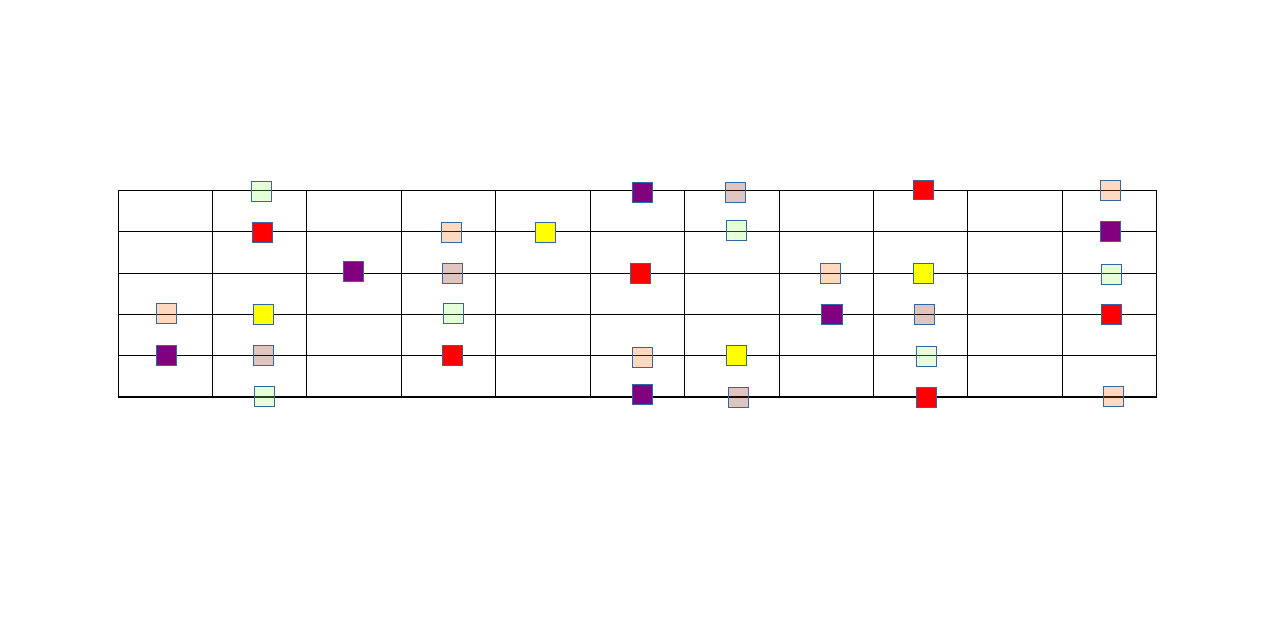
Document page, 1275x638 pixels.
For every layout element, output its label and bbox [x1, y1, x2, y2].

table_header [780, 191, 873, 231]
table_cell [780, 315, 873, 355]
table_cell [591, 274, 684, 314]
table_cell [119, 274, 212, 314]
table_cell [968, 356, 1062, 396]
table_cell [874, 315, 967, 355]
table_cell [968, 315, 1062, 355]
table_cell [213, 232, 306, 273]
table_header [119, 191, 212, 231]
table_cell [874, 232, 967, 273]
table_cell [685, 315, 779, 355]
table_cell [591, 356, 684, 396]
table_cell [307, 315, 401, 355]
table_header [968, 191, 1062, 231]
table_cell [968, 274, 1062, 314]
table_cell [780, 356, 873, 396]
table_cell [1063, 315, 1156, 355]
table_cell [1063, 274, 1156, 314]
table_cell [968, 232, 1062, 273]
table_cell [685, 274, 779, 314]
table_cell [307, 274, 401, 314]
table_cell [685, 356, 779, 396]
table_header [874, 191, 967, 231]
table_cell [402, 274, 495, 314]
table_header [307, 191, 401, 231]
table_cell [874, 274, 967, 314]
table_cell [213, 315, 306, 355]
table_cell [213, 356, 306, 396]
table_cell [402, 232, 495, 273]
table_header [685, 191, 779, 231]
table_header [402, 191, 495, 231]
table_cell [119, 356, 212, 396]
table_cell [591, 232, 684, 273]
table_cell [591, 315, 684, 355]
table_cell [307, 232, 401, 273]
table_cell [780, 274, 873, 314]
table_cell [874, 356, 967, 396]
table_cell [213, 274, 306, 314]
table_cell [307, 356, 401, 396]
table_header [591, 191, 684, 231]
table_header [213, 191, 306, 231]
table_cell [119, 315, 212, 355]
table_cell [496, 232, 590, 273]
table_cell [1063, 232, 1156, 273]
table_header [496, 191, 590, 231]
table_header [1063, 191, 1156, 231]
table_cell [780, 232, 873, 273]
table_cell [1063, 356, 1156, 396]
table_cell [496, 274, 590, 314]
table_cell [496, 315, 590, 355]
table_cell [496, 356, 590, 396]
table_cell [685, 232, 779, 273]
table_cell [402, 356, 495, 396]
table_cell [402, 315, 495, 355]
table_cell [119, 232, 212, 273]
